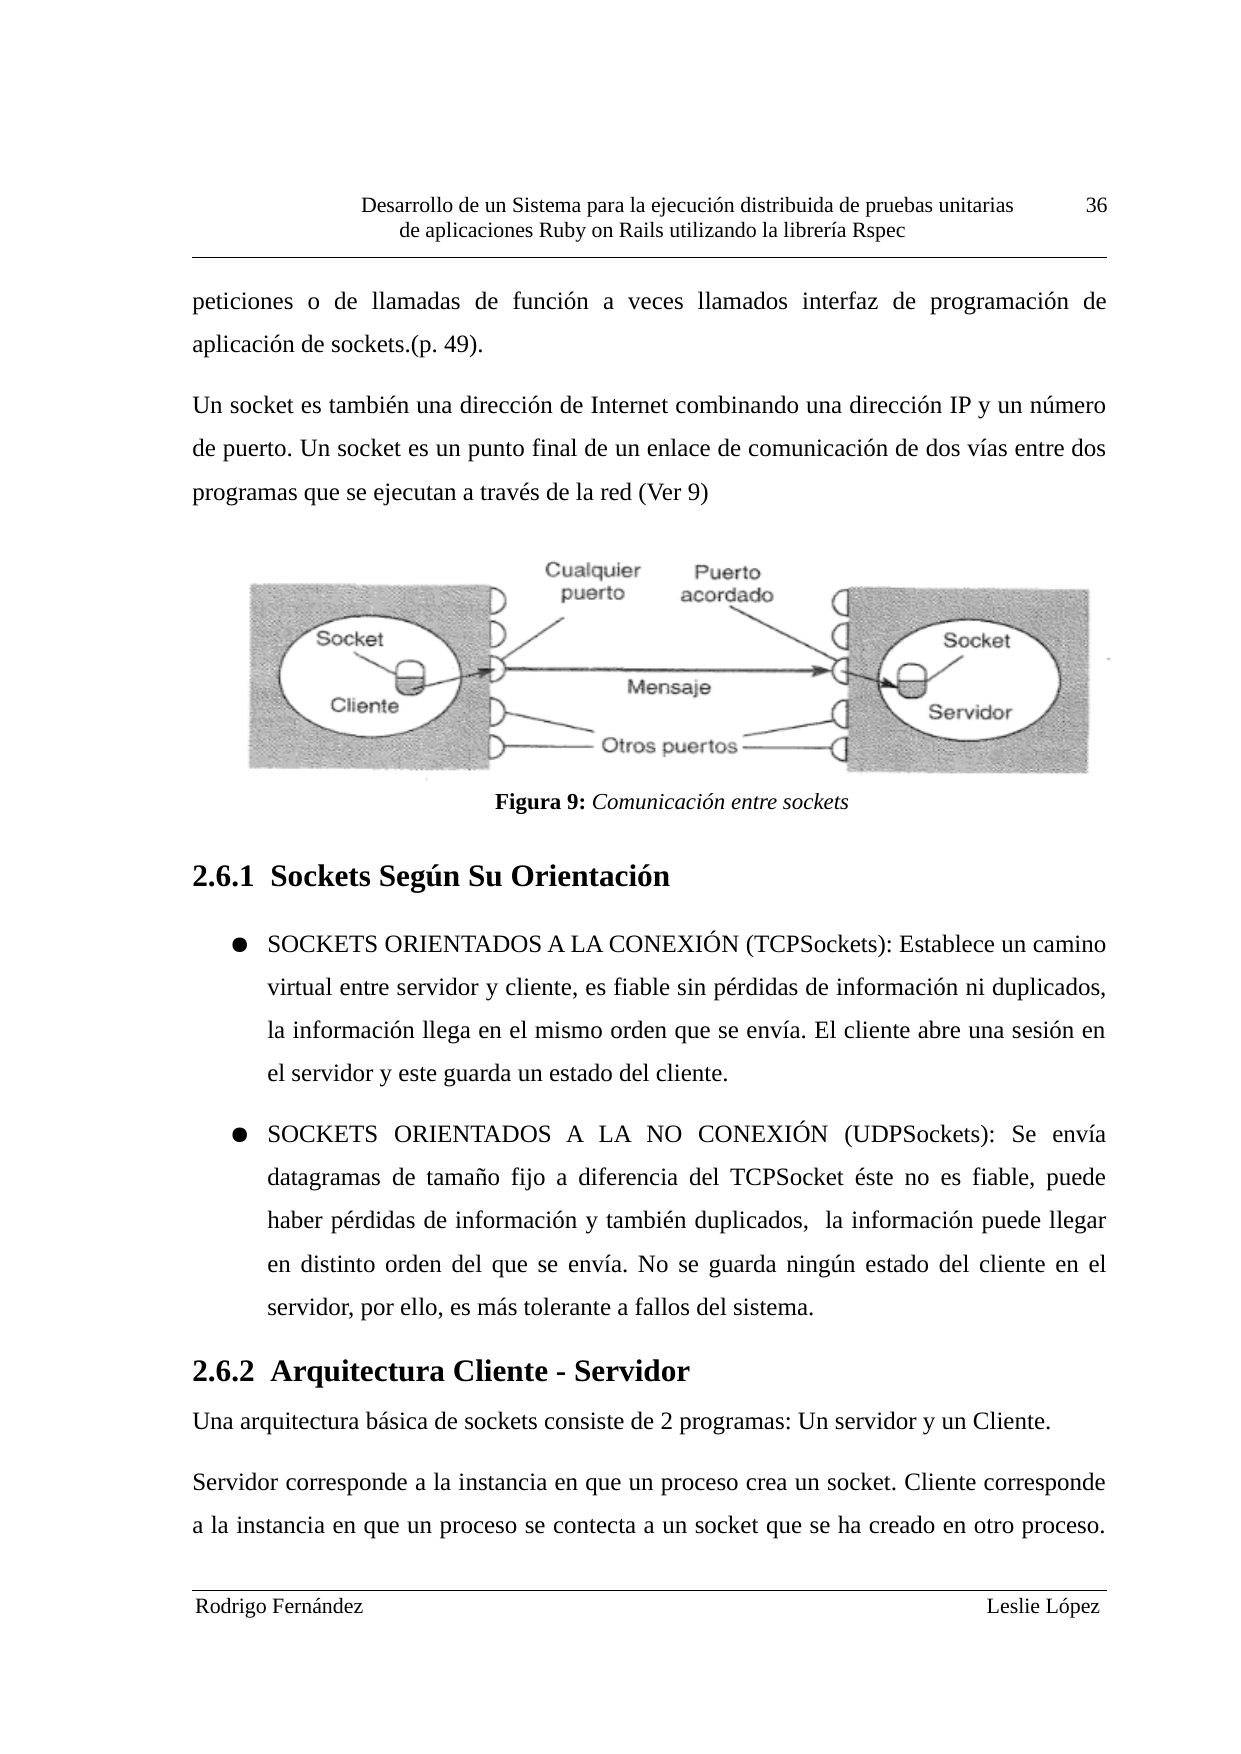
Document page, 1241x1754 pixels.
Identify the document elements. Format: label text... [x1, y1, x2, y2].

text Una arquitectura básica de sockets consiste de 2 programas: Un servidor y un Cliente. [192, 1406, 1107, 1435]
text Figura 9: Comunicación entre sockets [192, 537, 1152, 814]
subtitle Arquitectura cliente - servidor [192, 1353, 1107, 1389]
text peticiones o de llamadas de función a veces llamados interfaz de programación de aplicación de sockets.(p. 49). [192, 286, 1107, 358]
text Servidor corresponde a la instancia en que un proceso crea un socket. Cliente corresponde a la instancia en que un proceso se contecta a un socket que se ha creado en otro proceso. [192, 1467, 1107, 1539]
picture [214, 537, 1130, 784]
list SOCKETS ORIENTADOS A LA NO CONEXIÓN (UDPSockets): Se envía datagramas de tamaño fijo a diferencia del TCPSocket éste no es fiable, puede haber pérdidas de información y también duplicados, la información puede llegar en distinto orden del que se envía. No se guarda ningún estado del cliente en el servidor, por ello, es más tolerante a fallos del sistema. [229, 1119, 1107, 1321]
text Un socket es también una dirección de Internet combinando una dirección IP y un número de puerto. Un socket es un punto final de un enlace de comunicación de dos vías entre dos programas que se ejecutan a través de la red (Ver Figura 9) [192, 390, 1107, 505]
list SOCKETS ORIENTADOS A LA CONEXIÓN (TCPSockets): Establece un camino virtual entre servidor y cliente, es fiable sin pérdidas de información ni duplicados, la información llega en el mismo orden que se envía. El cliente abre una sesión en el servidor y este guarda un estado del cliente. [229, 929, 1107, 1087]
subtitle Sockets según su orientación [192, 858, 1107, 893]
